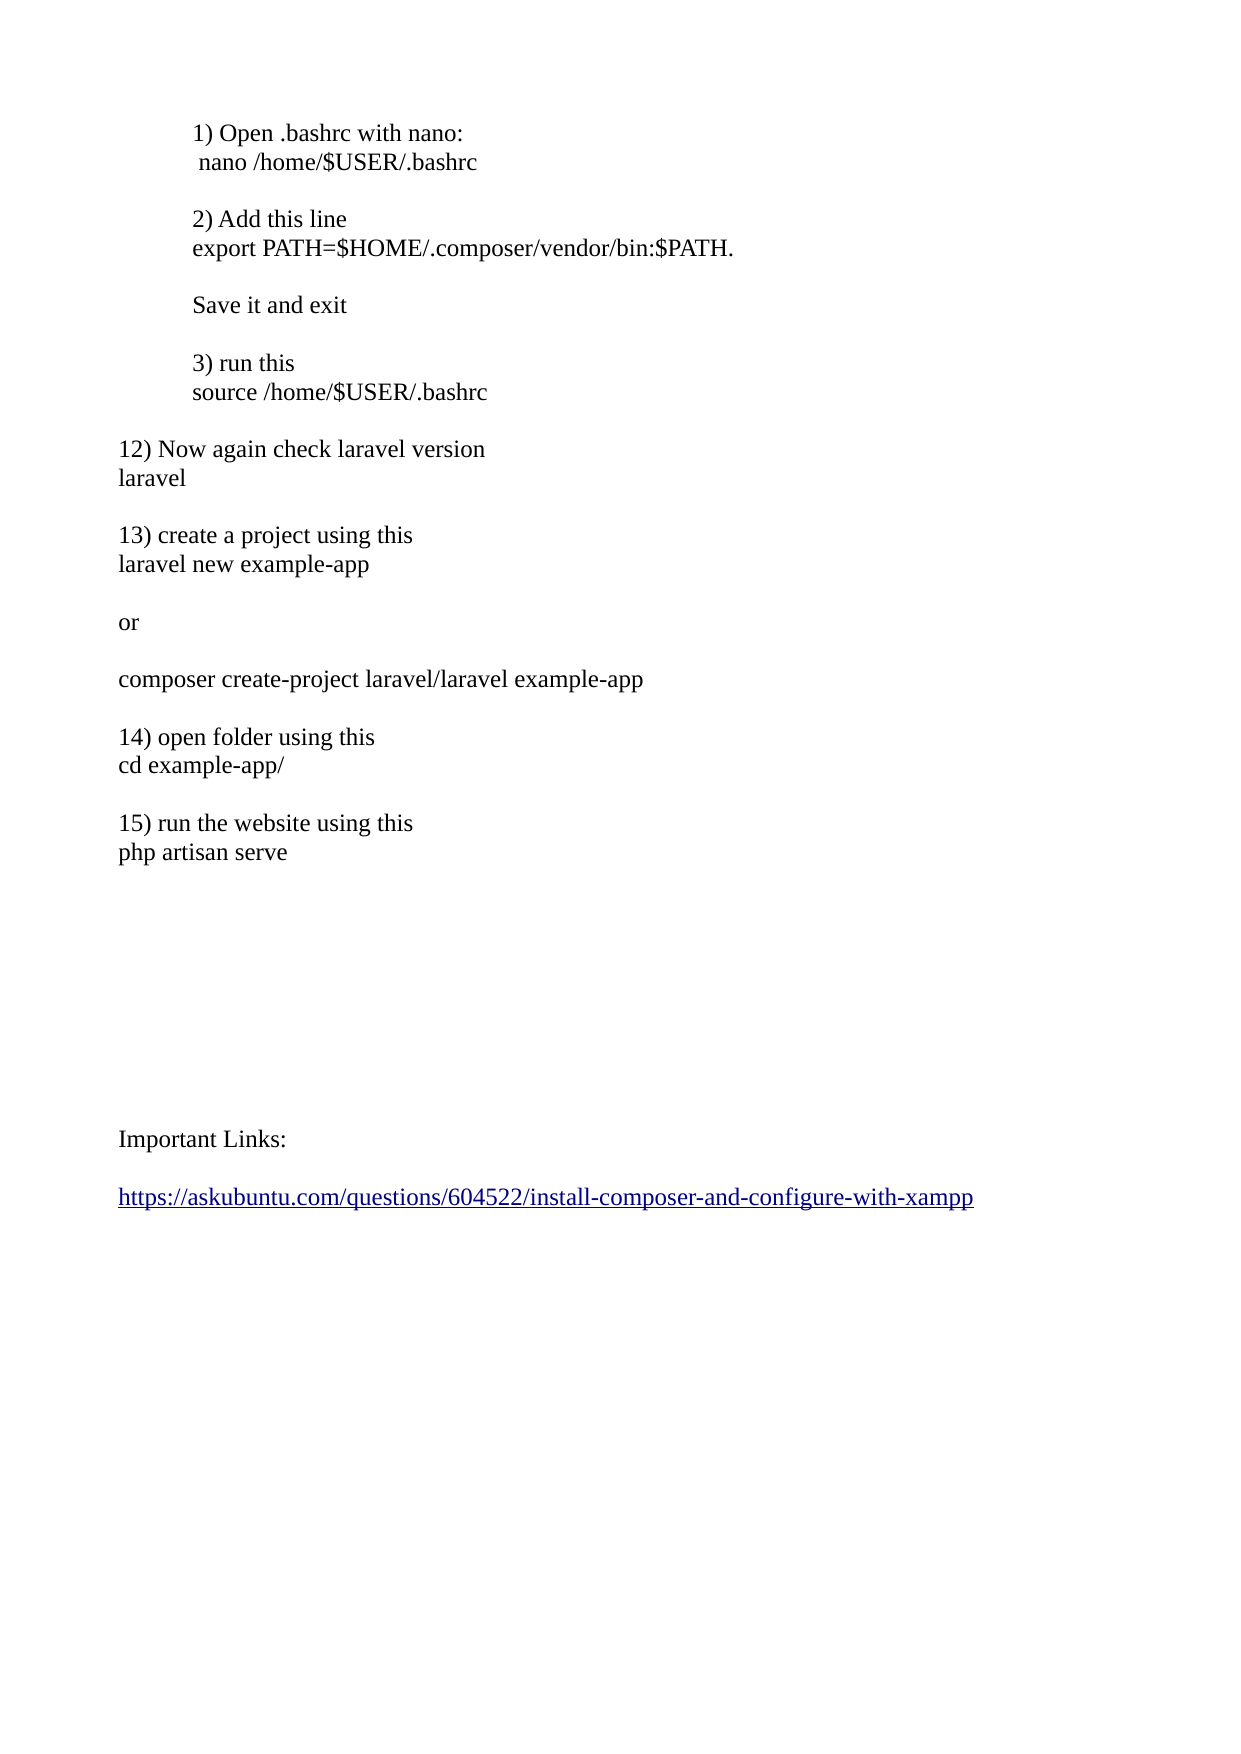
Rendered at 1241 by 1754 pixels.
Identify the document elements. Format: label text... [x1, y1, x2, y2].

text php artisan serve [118, 837, 1122, 866]
text 3) run this [192, 348, 1122, 377]
text laravel new example-app [118, 549, 1122, 578]
text source /home/$USER/.bashrc [192, 377, 1122, 406]
text laravel [118, 463, 1122, 492]
text or [118, 607, 1122, 636]
text 1) Open .bashrc with nano: [192, 118, 1122, 147]
text nano /home/$USER/.bashrc [192, 147, 1122, 176]
text Save it and exit [192, 291, 1122, 319]
text 13) create a project using this [118, 521, 1122, 549]
text Important Links: [118, 1124, 1122, 1153]
text 12) Now again check laravel version [118, 434, 1122, 463]
text 15) run the website using this [118, 808, 1122, 837]
text https://askubuntu.com/questions/604522/install-composer-and-configure-with-xampp [118, 1182, 1122, 1211]
text export PATH=$HOME/.composer/vendor/bin:$PATH. [192, 233, 1122, 262]
text 2) Add this line [192, 204, 1122, 233]
text 14) open folder using this [118, 722, 1122, 751]
text cd example-app/ [118, 751, 1122, 779]
text composer create-project laravel/laravel example-app [118, 664, 1122, 693]
